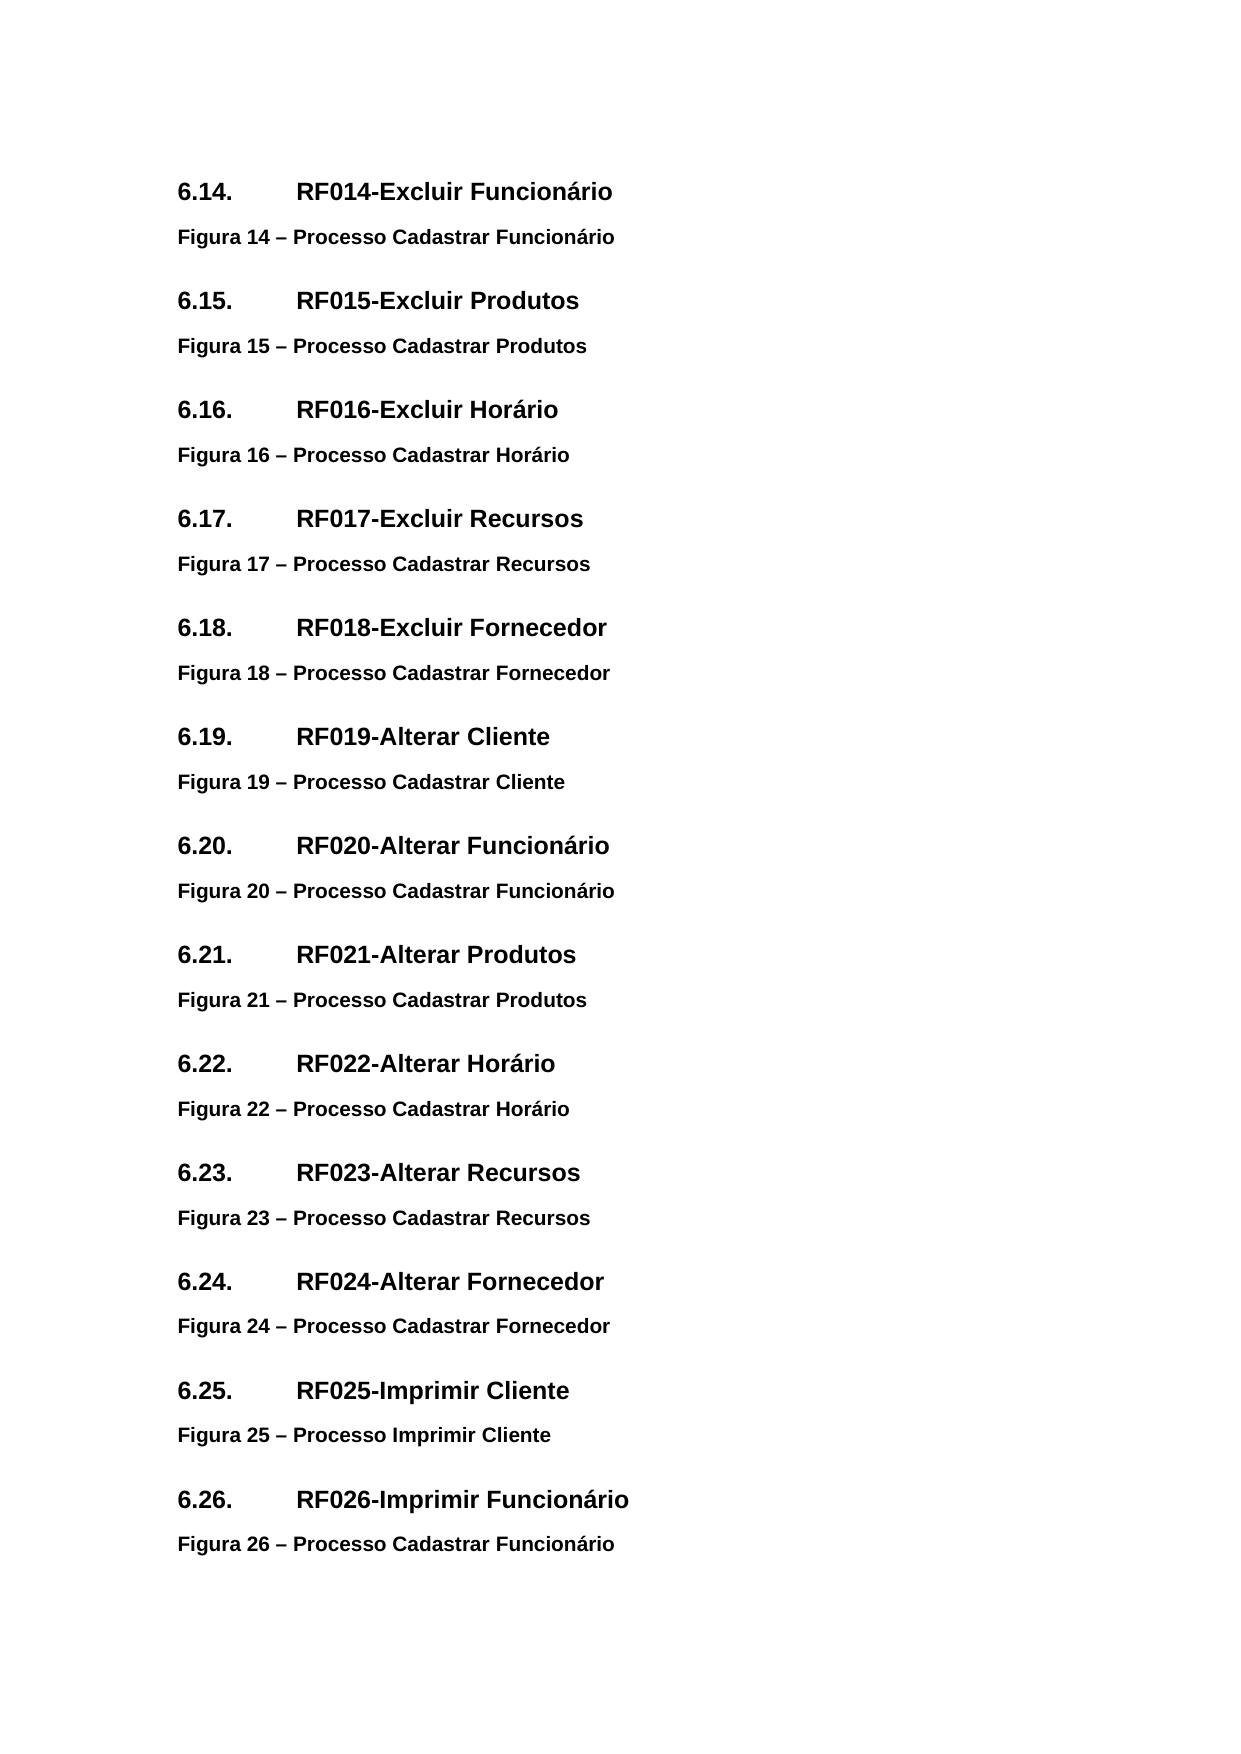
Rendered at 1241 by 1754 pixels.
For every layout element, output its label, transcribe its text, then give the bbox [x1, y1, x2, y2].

text Figura 22 – Processo Cadastrar Horário [177, 1096, 1122, 1120]
subtitle RF015-Excluir Produtos [177, 286, 1122, 315]
subtitle RF016-Excluir Horário [177, 395, 1122, 424]
text Figura 16 – Processo Cadastrar Horário [177, 443, 1122, 467]
text Figura 24 – Processo Cadastrar Fornecedor [177, 1314, 1122, 1338]
text Figura 23 – Processo Cadastrar Recursos [177, 1205, 1122, 1229]
subtitle RF025-Imprimir Cliente [177, 1376, 1122, 1404]
subtitle RF021-Alterar Produtos [177, 940, 1122, 969]
text Figura 20 – Processo Cadastrar Funcionário [177, 878, 1122, 902]
subtitle RF020-Alterar Funcionário [177, 831, 1122, 860]
text Figura 26 – Processo Cadastrar Funcionário [177, 1532, 1122, 1556]
text Figura 21 – Processo Cadastrar Produtos [177, 987, 1122, 1011]
subtitle RF014-Excluir Funcionário [177, 177, 1122, 206]
text Figura 18 – Processo Cadastrar Fornecedor [177, 661, 1122, 684]
subtitle RF026-Imprimir Funcionário [177, 1485, 1122, 1513]
subtitle RF017-Excluir Recursos [177, 504, 1122, 533]
subtitle RF023-Alterar Recursos [177, 1158, 1122, 1187]
subtitle RF019-Alterar Cliente [177, 722, 1122, 751]
text Figura 25 – Processo Imprimir Cliente [177, 1423, 1122, 1447]
subtitle RF018-Excluir Fornecedor [177, 613, 1122, 642]
text Figura 19 – Processo Cadastrar Cliente [177, 769, 1122, 793]
subtitle RF022-Alterar Horário [177, 1049, 1122, 1078]
text Figura 14 – Processo Cadastrar Funcionário [177, 225, 1122, 249]
text Figura 15 – Processo Cadastrar Produtos [177, 334, 1122, 358]
subtitle RF024-Alterar Fornecedor [177, 1267, 1122, 1296]
text Figura 17 – Processo Cadastrar Recursos [177, 552, 1122, 576]
